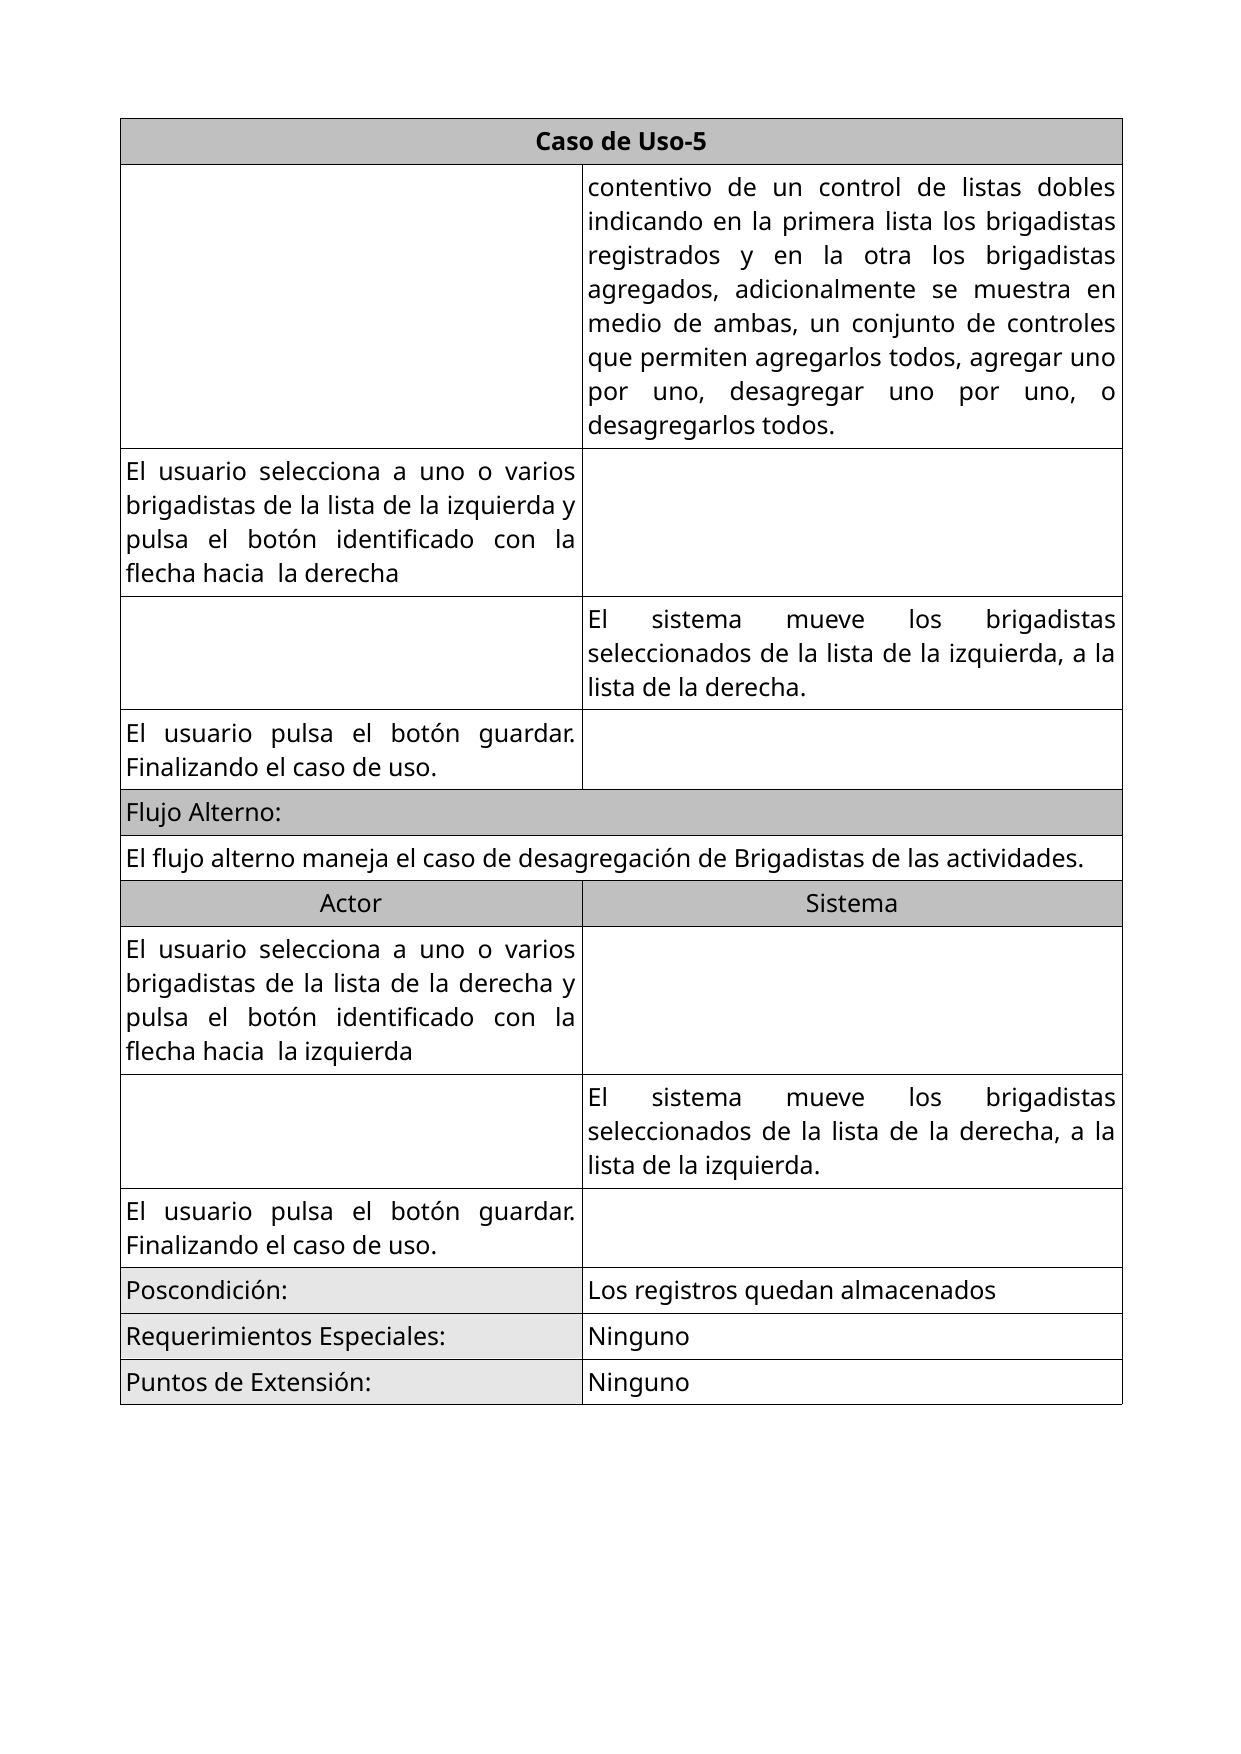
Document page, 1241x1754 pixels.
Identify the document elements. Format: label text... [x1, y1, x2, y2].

table_cell El sistema mueve los brigadistas seleccionados de la lista de la derecha, a la lista de la izquierda. [583, 1075, 1122, 1187]
table_cell Poscondición: [121, 1268, 582, 1313]
table_cell El usuario pulsa el botón guardar. Finalizando el caso de uso. [121, 710, 582, 789]
table_cell Requerimientos Especiales: [121, 1314, 582, 1358]
table_cell Ninguno [583, 1360, 1122, 1404]
table_header Caso de Uso-5 [121, 119, 1122, 164]
table_cell El usuario pulsa el botón guardar. Finalizando el caso de uso. [121, 1189, 582, 1267]
table_cell El usuario selecciona a uno o varios brigadistas de la lista de la izquierda y pulsa el botón identificado con la flecha hacia la derecha [121, 449, 582, 596]
table_cell Puntos de Extensión: [121, 1360, 582, 1404]
table_cell Ninguno [583, 1314, 1122, 1358]
table_cell [121, 597, 582, 709]
table_cell Actor [121, 881, 582, 926]
table_cell El sistema mueve los brigadistas seleccionados de la lista de la izquierda, a la lista de la derecha. [583, 597, 1122, 709]
table_cell El flujo alterno maneja el caso de desagregación de Brigadistas de las actividades. [121, 836, 1122, 880]
table_cell [583, 449, 1122, 596]
table_cell [121, 1075, 582, 1187]
table_cell [121, 165, 582, 448]
table_cell Los registros quedan almacenados [583, 1268, 1122, 1313]
table_cell Flujo Alterno: [121, 790, 1122, 835]
table_cell [583, 710, 1122, 789]
table_cell [583, 927, 1122, 1074]
table_cell contentivo de un control de listas dobles indicando en la primera lista los brigadistas registrados y en la otra los brigadistas agregados, adicionalmente se muestra en medio de ambas, un conjunto de controles que permiten agregarlos todos, agregar uno por uno, desagregar uno por uno, o desagregarlos todos. [583, 165, 1122, 448]
table_cell Sistema [583, 881, 1122, 926]
table_cell El usuario selecciona a uno o varios brigadistas de la lista de la derecha y pulsa el botón identificado con la flecha hacia la izquierda [121, 927, 582, 1074]
table_cell [583, 1189, 1122, 1267]
